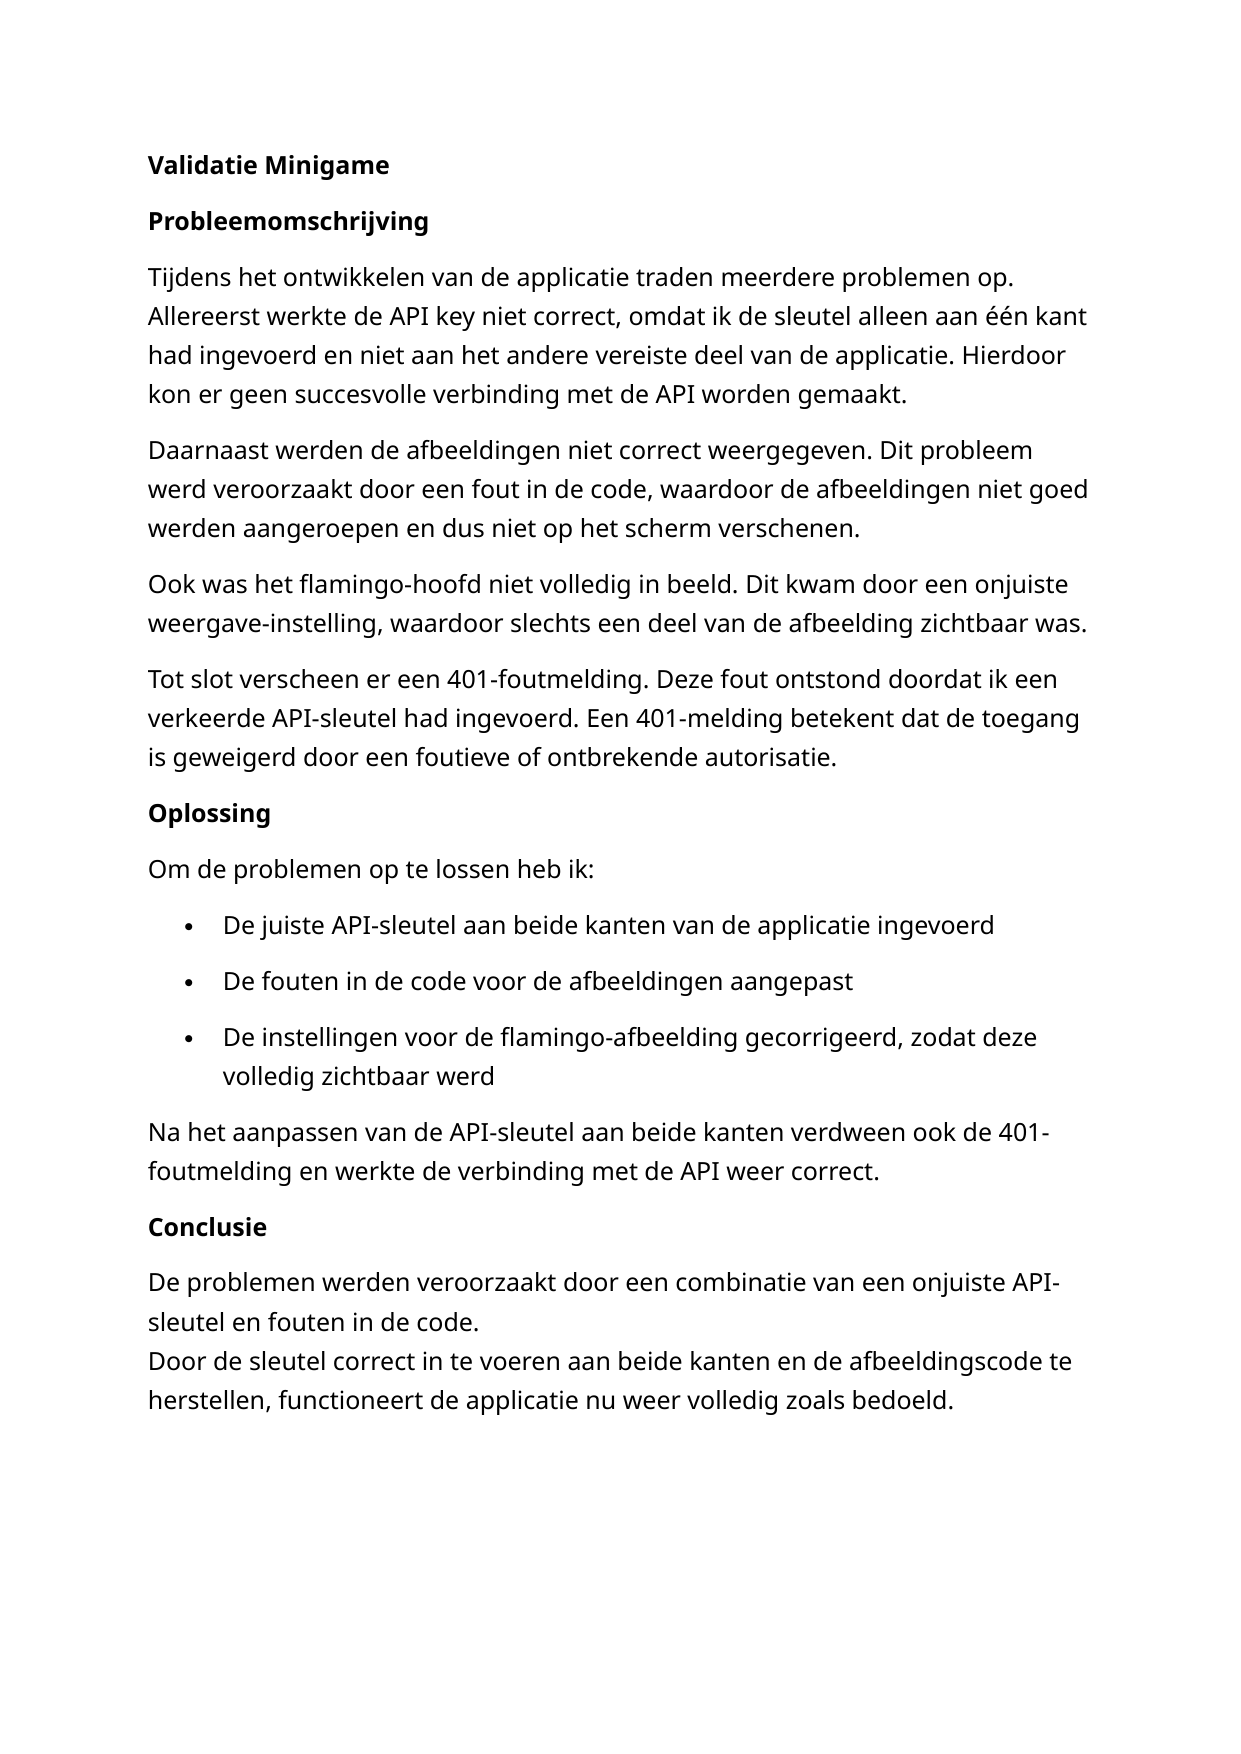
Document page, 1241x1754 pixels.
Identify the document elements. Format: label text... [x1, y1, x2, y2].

text Na het aanpassen van de API-sleutel aan beide kanten verdween ook de 401-foutmelding en werkte de verbinding met de API weer correct. [148, 1114, 1093, 1187]
text Daarnaast werden de afbeeldingen niet correct weergegeven. Dit probleem werd veroorzaakt door een fout in de code, waardoor de afbeeldingen niet goed werden aangeroepen en dus niet op het scherm verschenen. [148, 433, 1093, 545]
list De juiste API-sleutel aan beide kanten van de applicatie ingevoerd [185, 908, 1093, 942]
text Om de problemen op te lossen heb ik: [148, 852, 1093, 886]
text Tot slot verscheen er een 401-foutmelding. Deze fout ontstond doordat ik een verkeerde API-sleutel had ingevoerd. Een 401-melding betekent dat de toegang is geweigerd door een foutieve of ontbrekende autorisatie. [148, 662, 1093, 774]
list De instellingen voor de flamingo-afbeelding gecorrigeerd, zodat deze volledig zichtbaar werd [185, 1019, 1093, 1092]
text Conclusie [148, 1209, 1093, 1243]
text Tijdens het ontwikkelen van de applicatie traden meerdere problemen op. Allereerst werkte de API key niet correct, omdat ik de sleutel alleen aan één kant had ingevoerd en niet aan het andere vereiste deel van de applicatie. Hierdoor kon er geen succesvolle verbinding met de API worden gemaakt. [148, 259, 1093, 411]
text De problemen werden veroorzaakt door een combinatie van een onjuiste API-sleutel en fouten in de code. Door de sleutel correct in te voeren aan beide kanten en de afbeeldingscode te herstellen, functioneert de applicatie nu weer volledig zoals bedoeld. [148, 1265, 1093, 1417]
text Validatie Minigame [148, 148, 1093, 182]
text Ook was het flamingo-hoofd niet volledig in beeld. Dit kwam door een onjuiste weergave-instelling, waardoor slechts een deel van de afbeelding zichtbaar was. [148, 567, 1093, 640]
list De fouten in de code voor de afbeeldingen aangepast [185, 963, 1093, 997]
text Probleemomschrijving [148, 203, 1093, 237]
text Oplossing [148, 796, 1093, 830]
